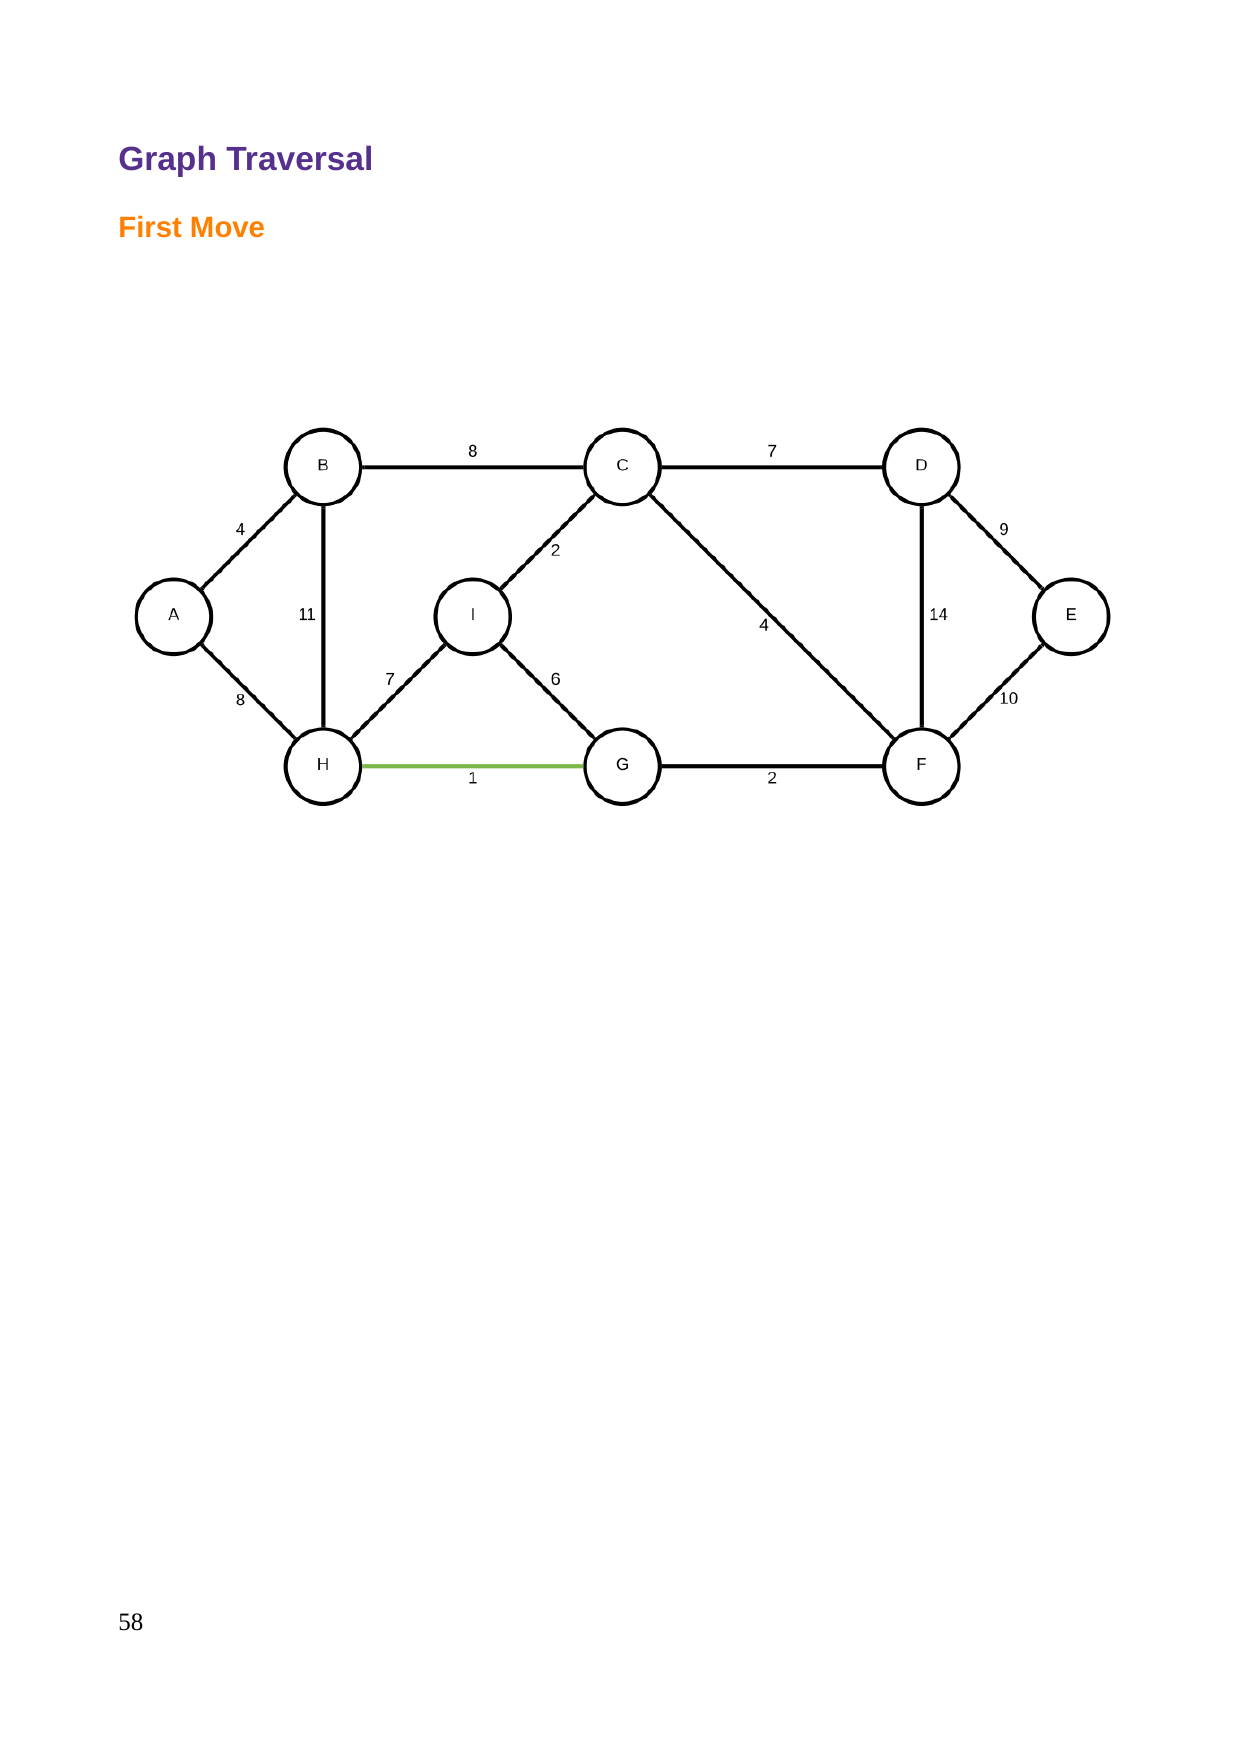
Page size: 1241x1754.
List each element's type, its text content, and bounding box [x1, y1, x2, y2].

picture [118, 261, 1124, 972]
subtitle Graph Traversal [118, 139, 1122, 178]
subtitle First Move [118, 210, 1122, 244]
